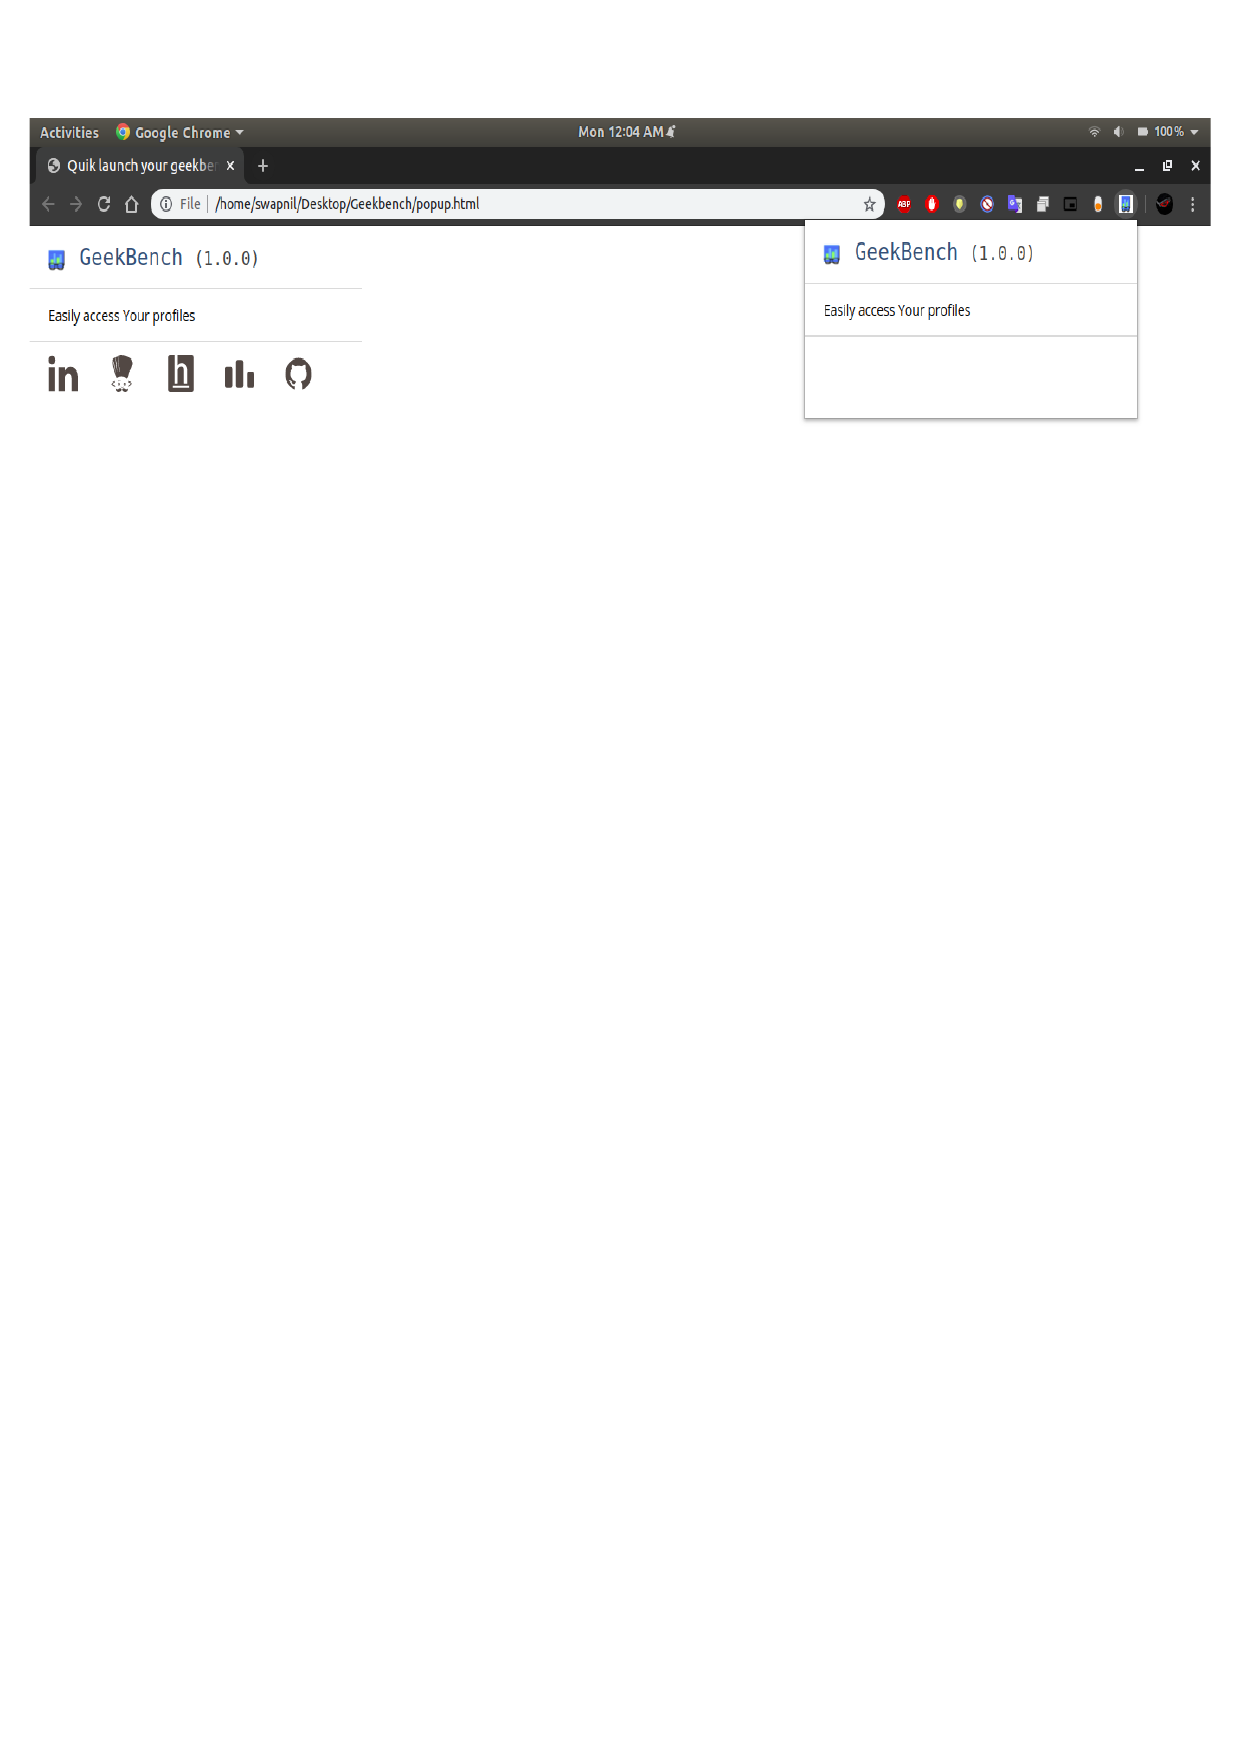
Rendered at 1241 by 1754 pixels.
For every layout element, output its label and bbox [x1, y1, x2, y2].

picture [29, 118, 1211, 959]
